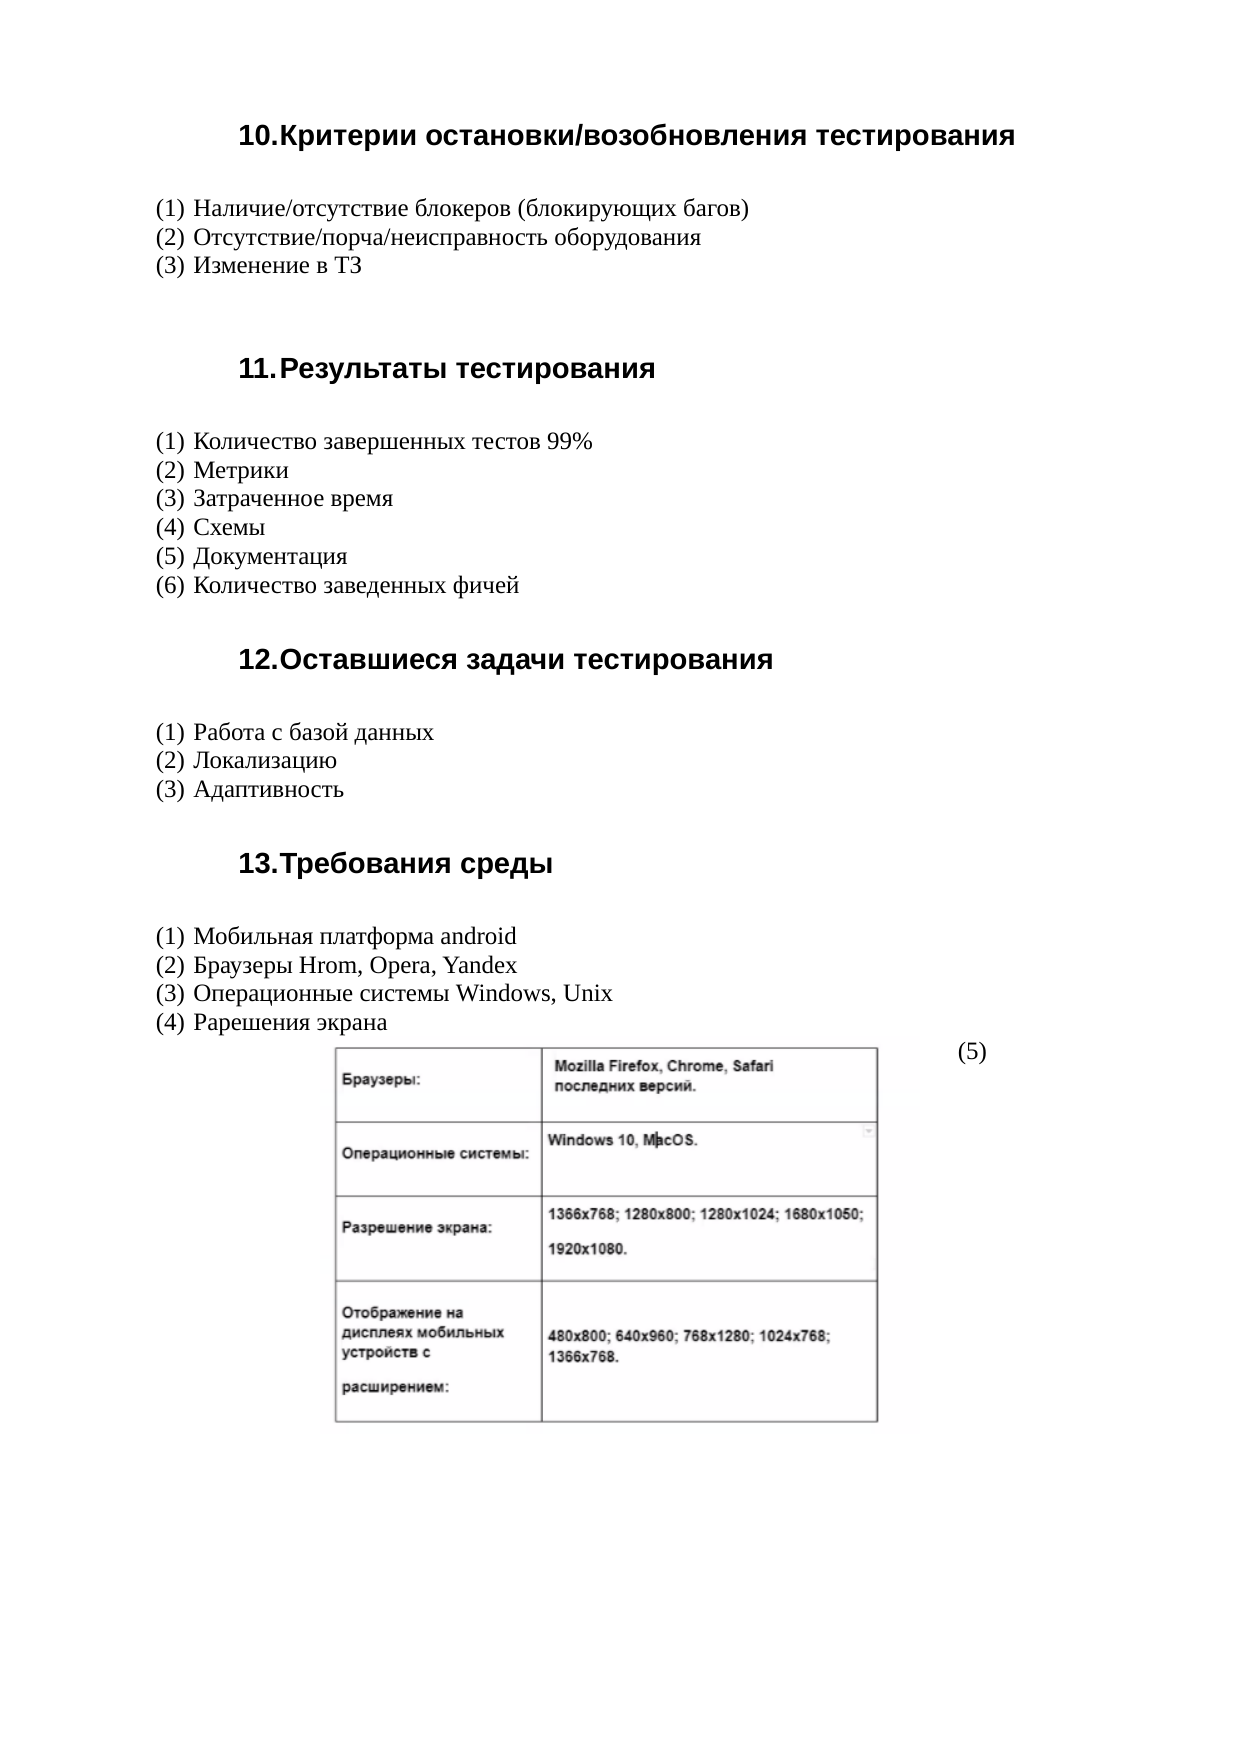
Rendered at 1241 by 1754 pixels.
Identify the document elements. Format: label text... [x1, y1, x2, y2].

list Операционные системы Windows, Unix [156, 978, 1122, 1007]
list Количество завершенных тестов 99% [156, 426, 1122, 455]
subtitle Требования среды [238, 846, 1122, 880]
list Количество заведенных фичей [156, 570, 1122, 598]
list Изменение в ТЗ [156, 250, 1122, 279]
list Локализацию [156, 745, 1122, 774]
picture [320, 1036, 920, 1434]
subtitle Оставшиеся задачи тестирования [238, 642, 1122, 675]
list Отсутствие/порча/неисправность оборудования [156, 222, 1122, 250]
list Документация [156, 541, 1122, 570]
list Рарешения экрана [156, 1007, 1122, 1036]
subtitle Критерии остановки/возобновления тестирования [238, 118, 1122, 152]
list Наличие/отсутствие блокеров (блокирующих багов) [156, 193, 1122, 222]
list Работа с базой данных [156, 717, 1122, 745]
subtitle Результаты тестирования [238, 351, 1122, 385]
list Браузеры Hrom, Opera, Yandex [156, 950, 1122, 978]
list Метрики [156, 455, 1122, 483]
list Мобильная платформа android [156, 921, 1122, 950]
list Адаптивность [156, 774, 1122, 803]
list Затраченное время [156, 483, 1122, 512]
list Схемы [156, 512, 1122, 541]
